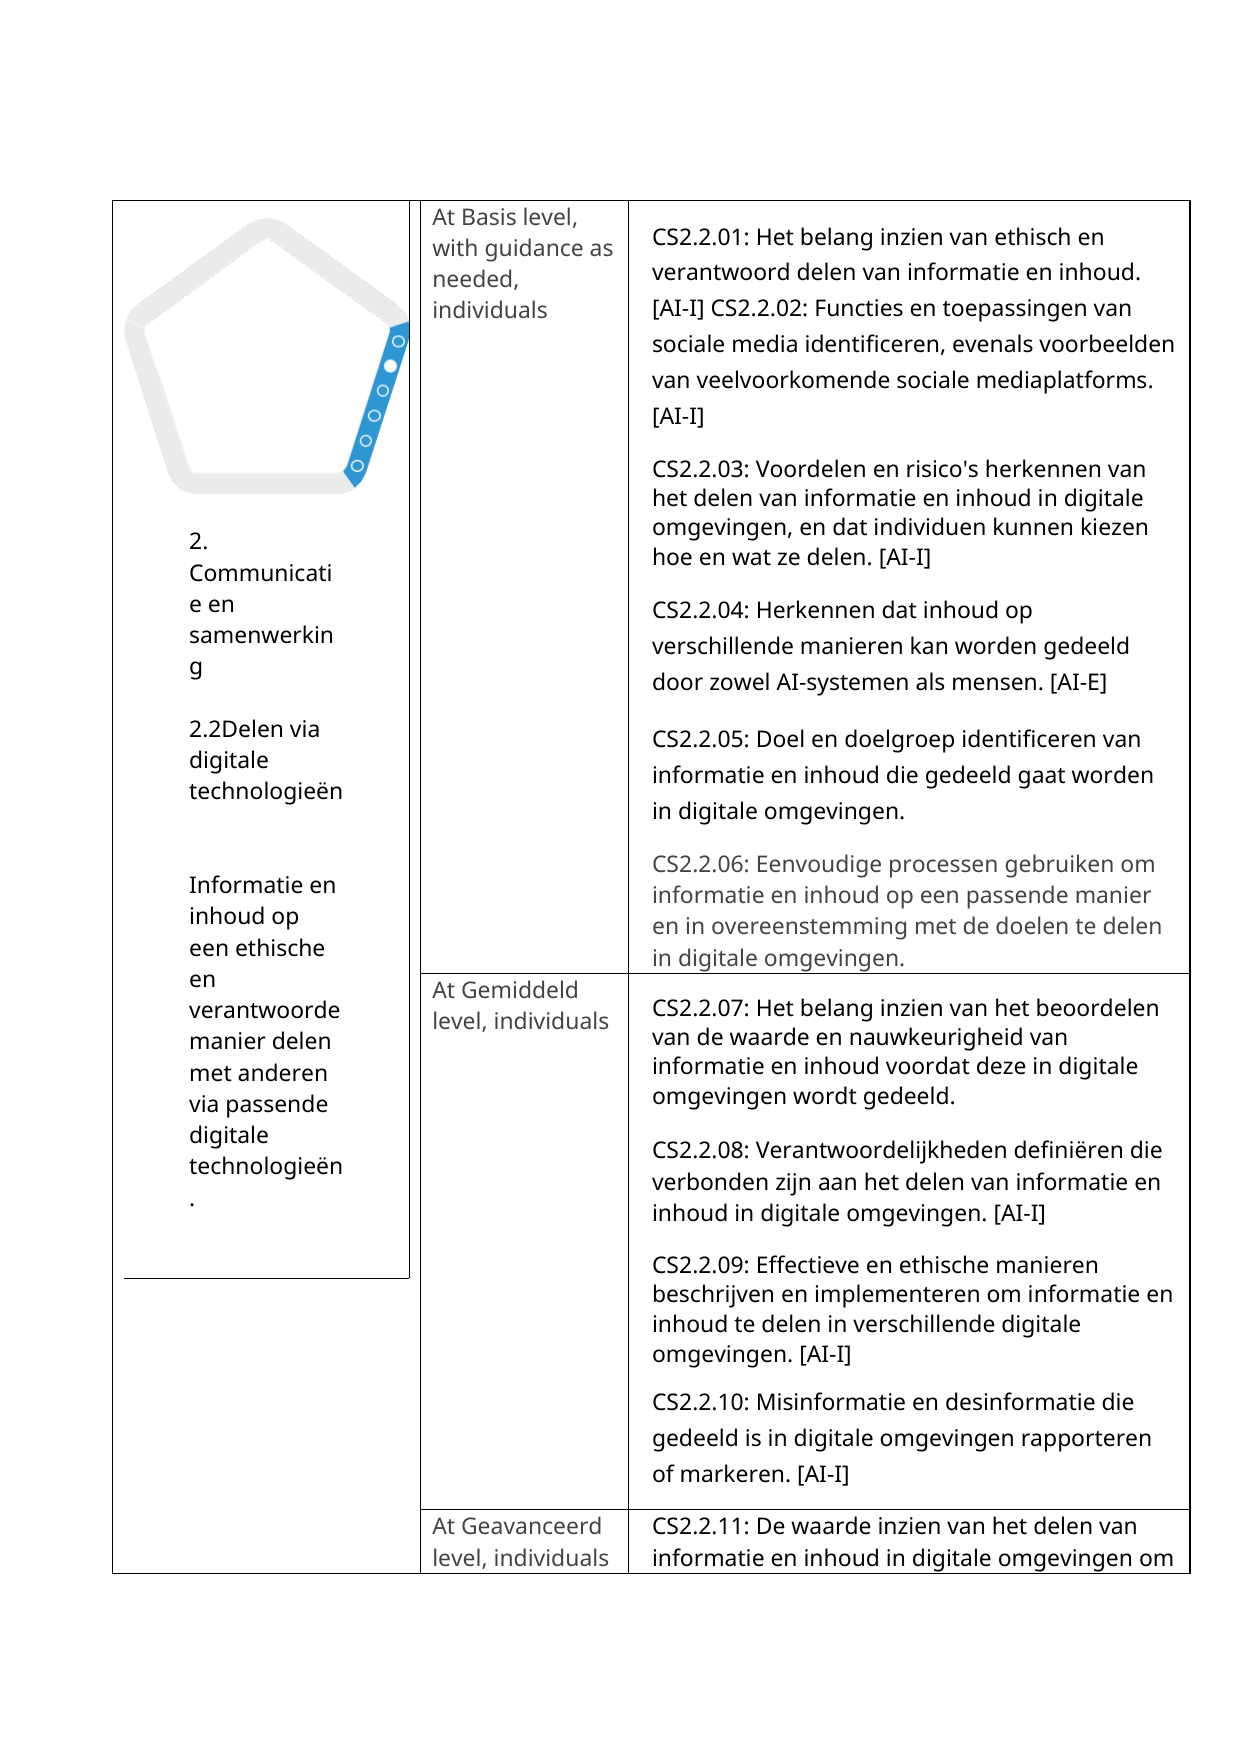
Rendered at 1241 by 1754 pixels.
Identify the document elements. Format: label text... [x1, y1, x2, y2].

table_cell CS2.2.11: De waarde inzien van het delen van informatie en inhoud in digitale omgevingen om [629, 1510, 1189, 1573]
table_cell CS2.2.07: Het belang inzien van het beoordelen van de waarde en nauwkeurigheid van informatie en inhoud voordat deze in digitale omgevingen wordt gedeeld. CS2.2.08: Verantwoordelijkheden definiëren die verbonden zijn aan het delen van informatie en inhoud in digitale omgevingen. [AI-I] CS2.2.09: Effectieve en ethische manieren beschrijven en implementeren om informatie en inhoud te delen in verschillende digitale omgevingen. [AI-I] CS2.2.10: Misinformatie en desinformatie die gedeeld is in digitale omgevingen rapporteren of markeren. [AI-I] [629, 974, 1189, 1509]
table_cell At Geavanceerd level, individuals [421, 1510, 628, 1573]
table_header 2. Communicatie en samenwerking 2.2Delen via digitale technologieën Informatie en inhoud op een ethische en verantwoorde manier delen met anderen via passende digitale technologieën. [113, 201, 420, 1573]
table_header At Basis level, with guidance as needed, individuals [421, 201, 628, 973]
table_cell At Gemiddeld level, individuals [421, 974, 628, 1509]
table_header CS2.2.01: Het belang inzien van ethisch en verantwoord delen van informatie en inhoud. [AI-I] CS2.2.02: Functies en toepassingen van sociale media identificeren, evenals voorbeelden van veelvoorkomende sociale mediaplatforms. [AI-I] CS2.2.03: Voordelen en risico's herkennen van het delen van informatie en inhoud in digitale omgevingen, en dat individuen kunnen kiezen hoe en wat ze delen. [AI-I] CS2.2.04: Herkennen dat inhoud op verschillende manieren kan worden gedeeld door zowel AI-systemen als mensen. [AI-E] CS2.2.05: Doel en doelgroep identificeren van informatie en inhoud die gedeeld gaat worden in digitale omgevingen. CS2.2.06: Eenvoudige processen gebruiken om informatie en inhoud op een passende manier en in overeenstemming met de doelen te delen in digitale omgevingen. [629, 201, 1189, 973]
